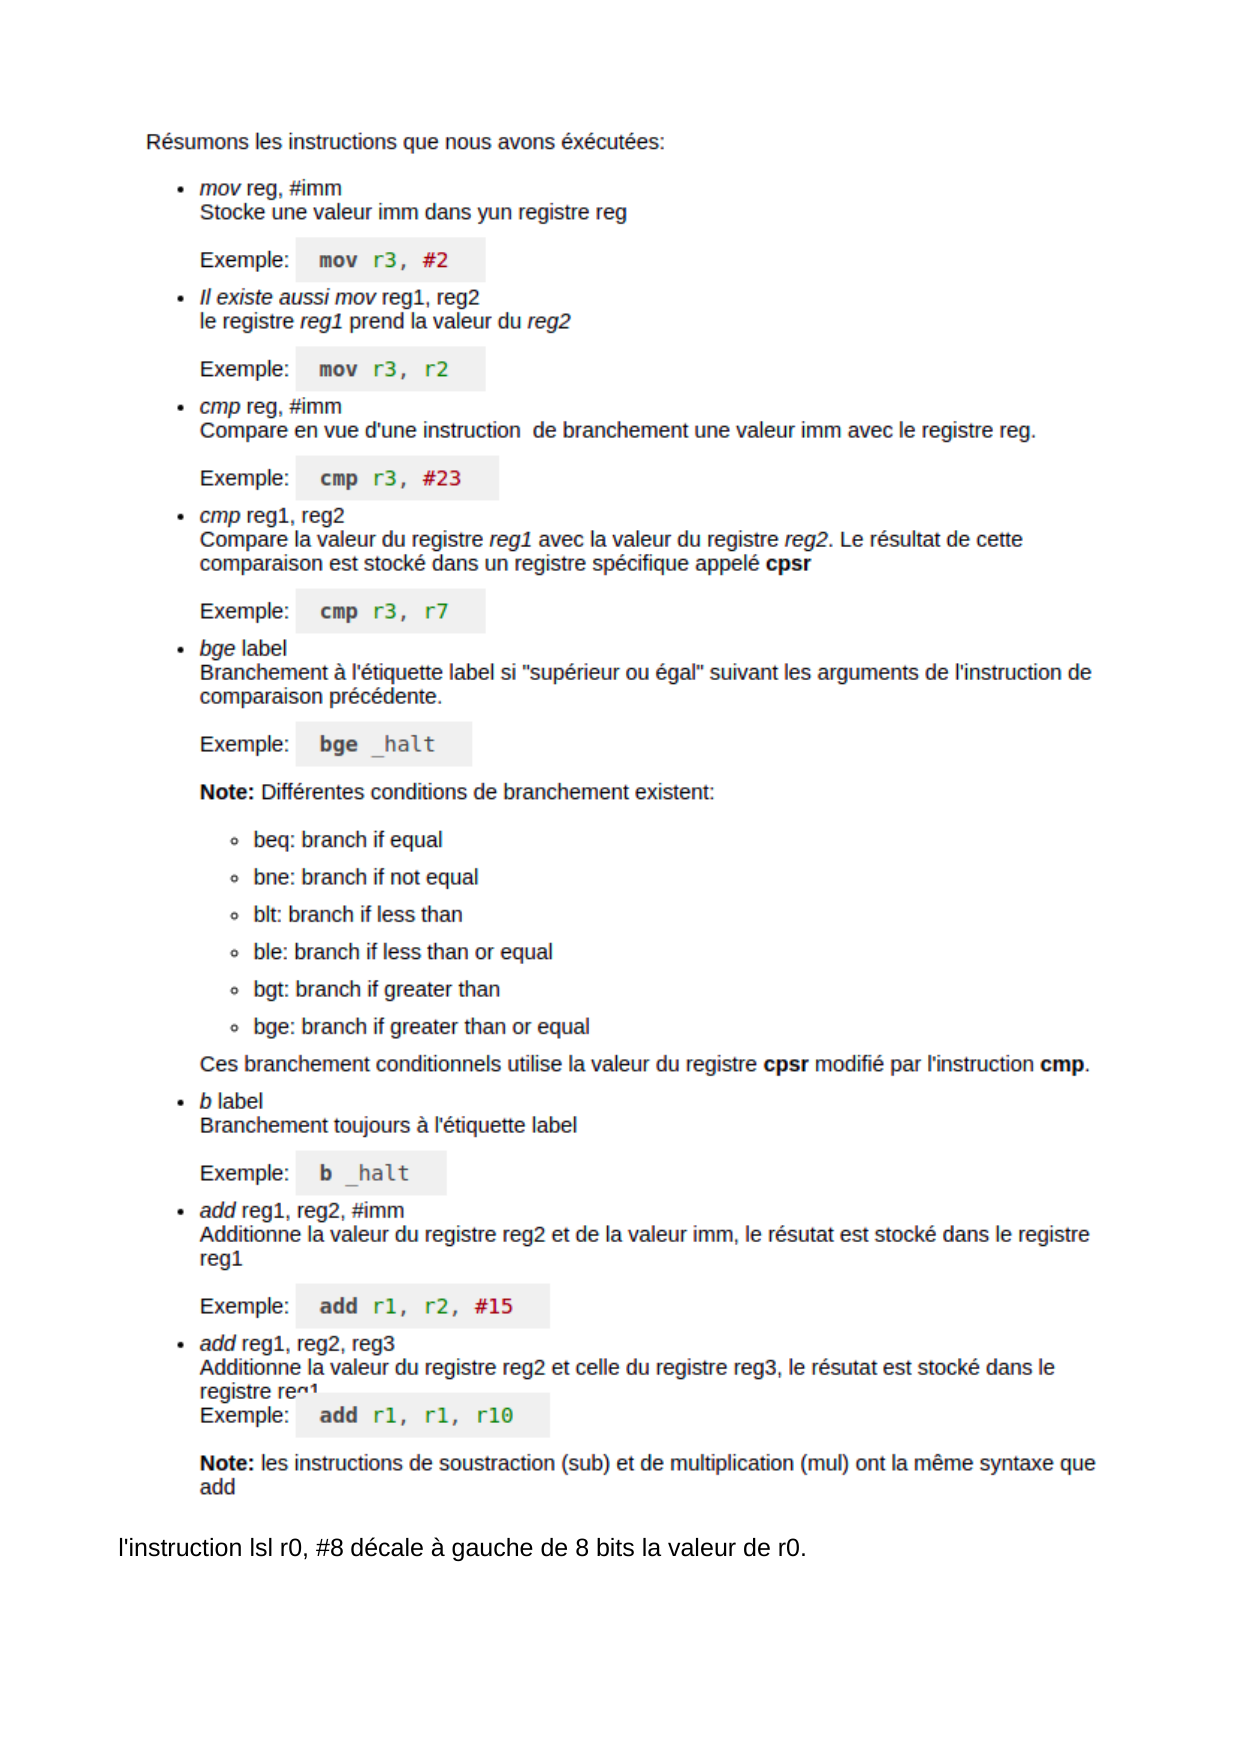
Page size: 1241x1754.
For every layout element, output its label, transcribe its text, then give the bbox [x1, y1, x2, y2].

text l'instruction lsl r0, #8 décale à gauche de 8 bits la valeur de r0. [118, 1529, 1122, 1562]
picture [118, 118, 1123, 1529]
